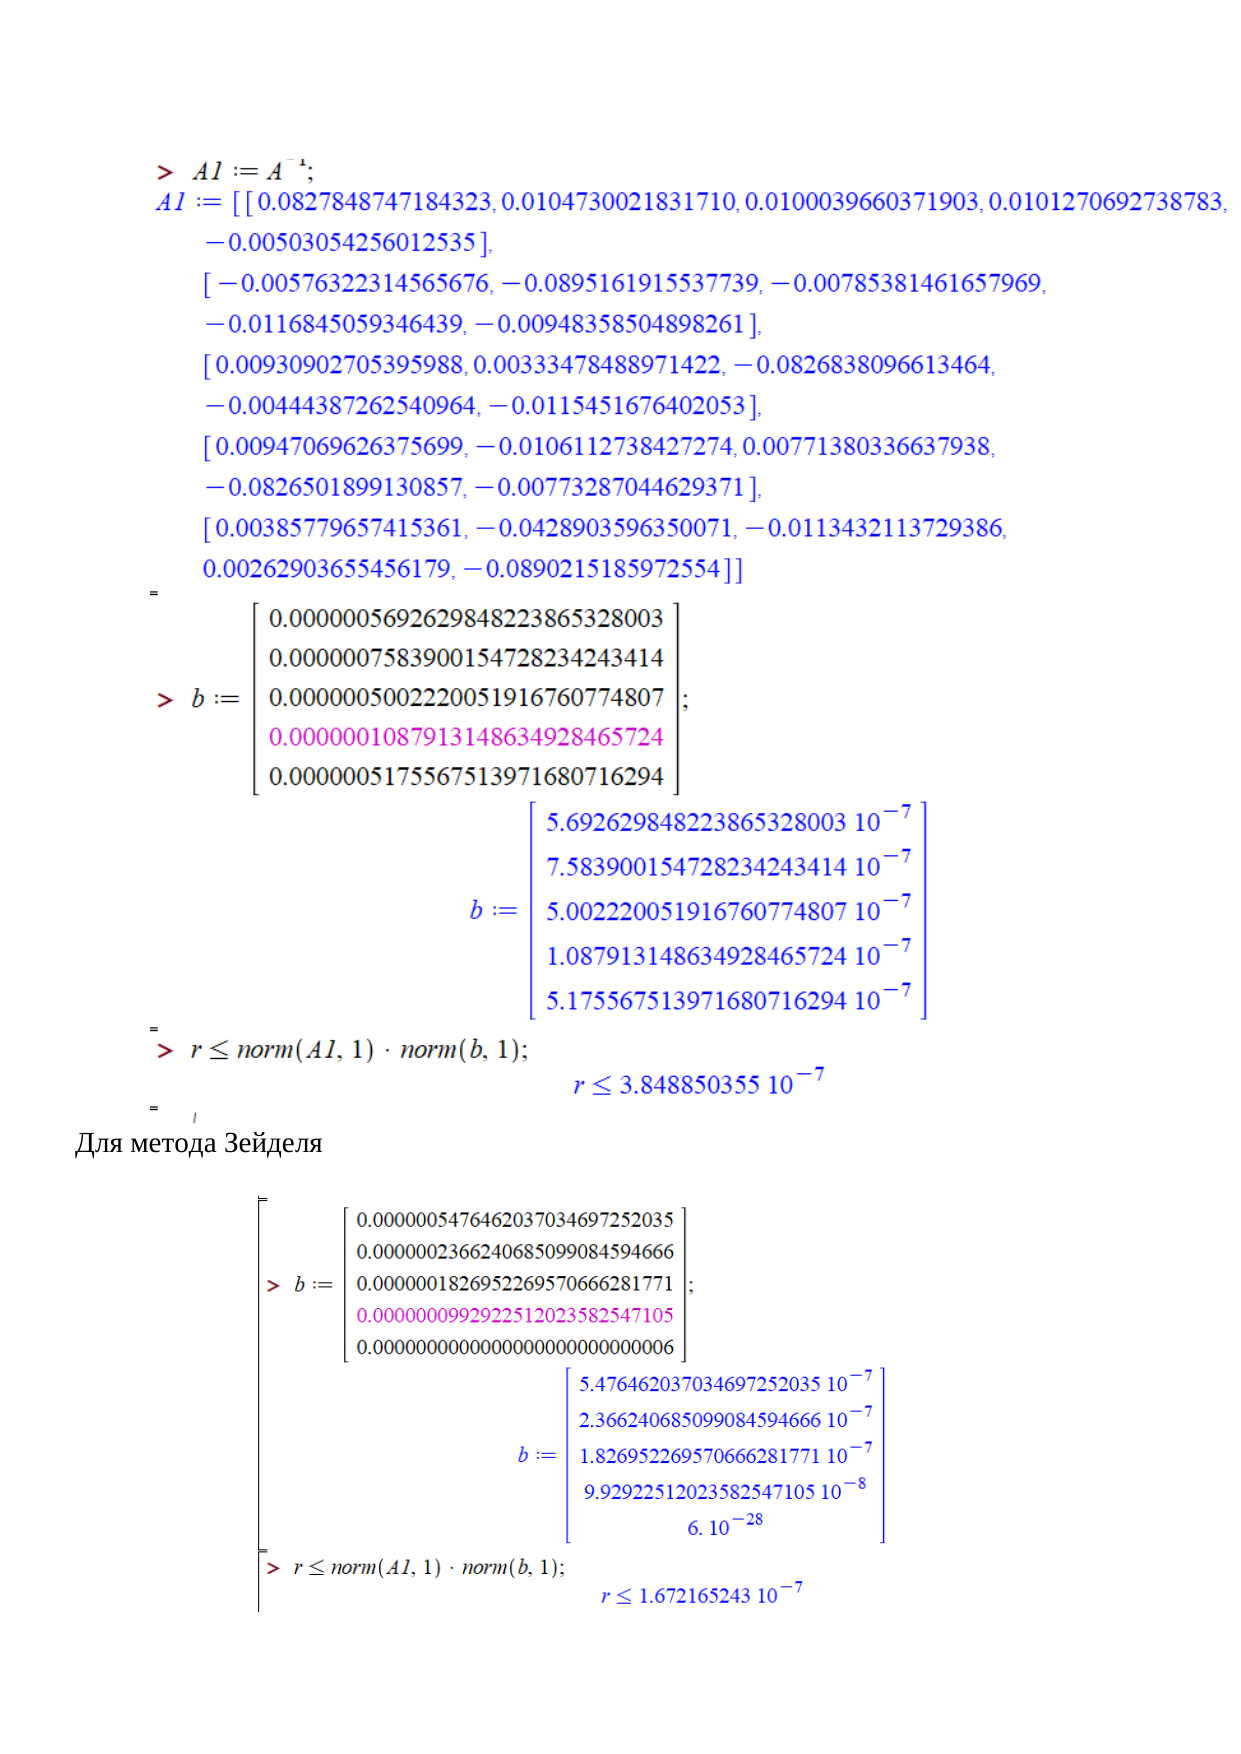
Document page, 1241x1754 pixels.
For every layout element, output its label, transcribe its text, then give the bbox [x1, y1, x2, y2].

picture [150, 159, 1241, 1123]
picture [253, 1196, 964, 1612]
text Для метода Зейделя [75, 159, 1165, 1159]
